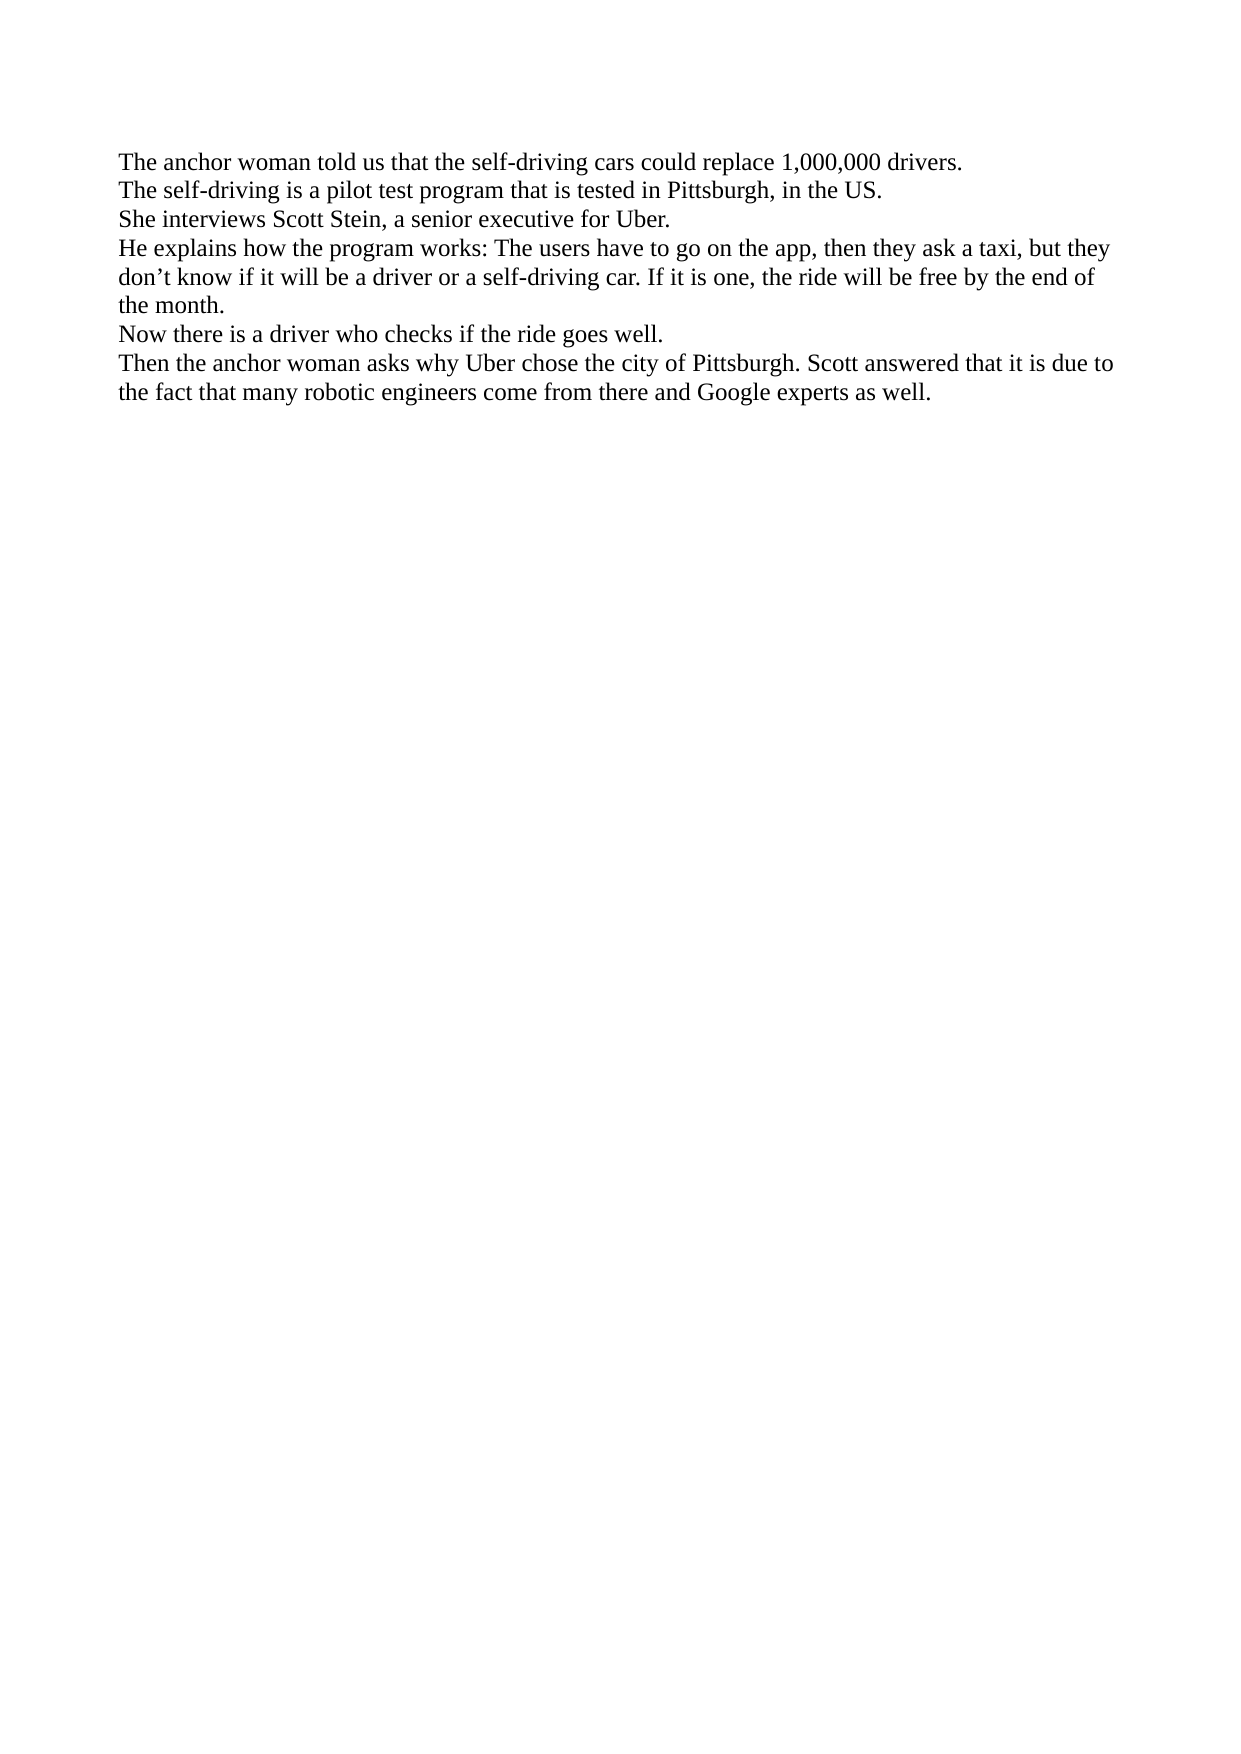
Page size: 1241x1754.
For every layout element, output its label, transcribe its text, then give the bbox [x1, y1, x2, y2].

text She interviews Scott Stein, a senior executive for Uber. [118, 204, 1122, 233]
text The self-driving is a pilot test program that is tested in Pittsburgh, in the US. [118, 176, 1122, 204]
text Then the anchor woman asks why Uber chose the city of Pittsburgh. Scott answered that it is due to the fact that many robotic engineers come from there and Google experts as well. [118, 348, 1122, 406]
text The anchor woman told us that the self-driving cars could replace 1,000,000 drivers. [118, 147, 1122, 176]
text He explains how the program works: The users have to go on the app, then they ask a taxi, but they don’t know if it will be a driver or a self-driving car. If it is one, the ride will be free by the end of the month. [118, 233, 1122, 319]
text Now there is a driver who checks if the ride goes well. [118, 319, 1122, 348]
